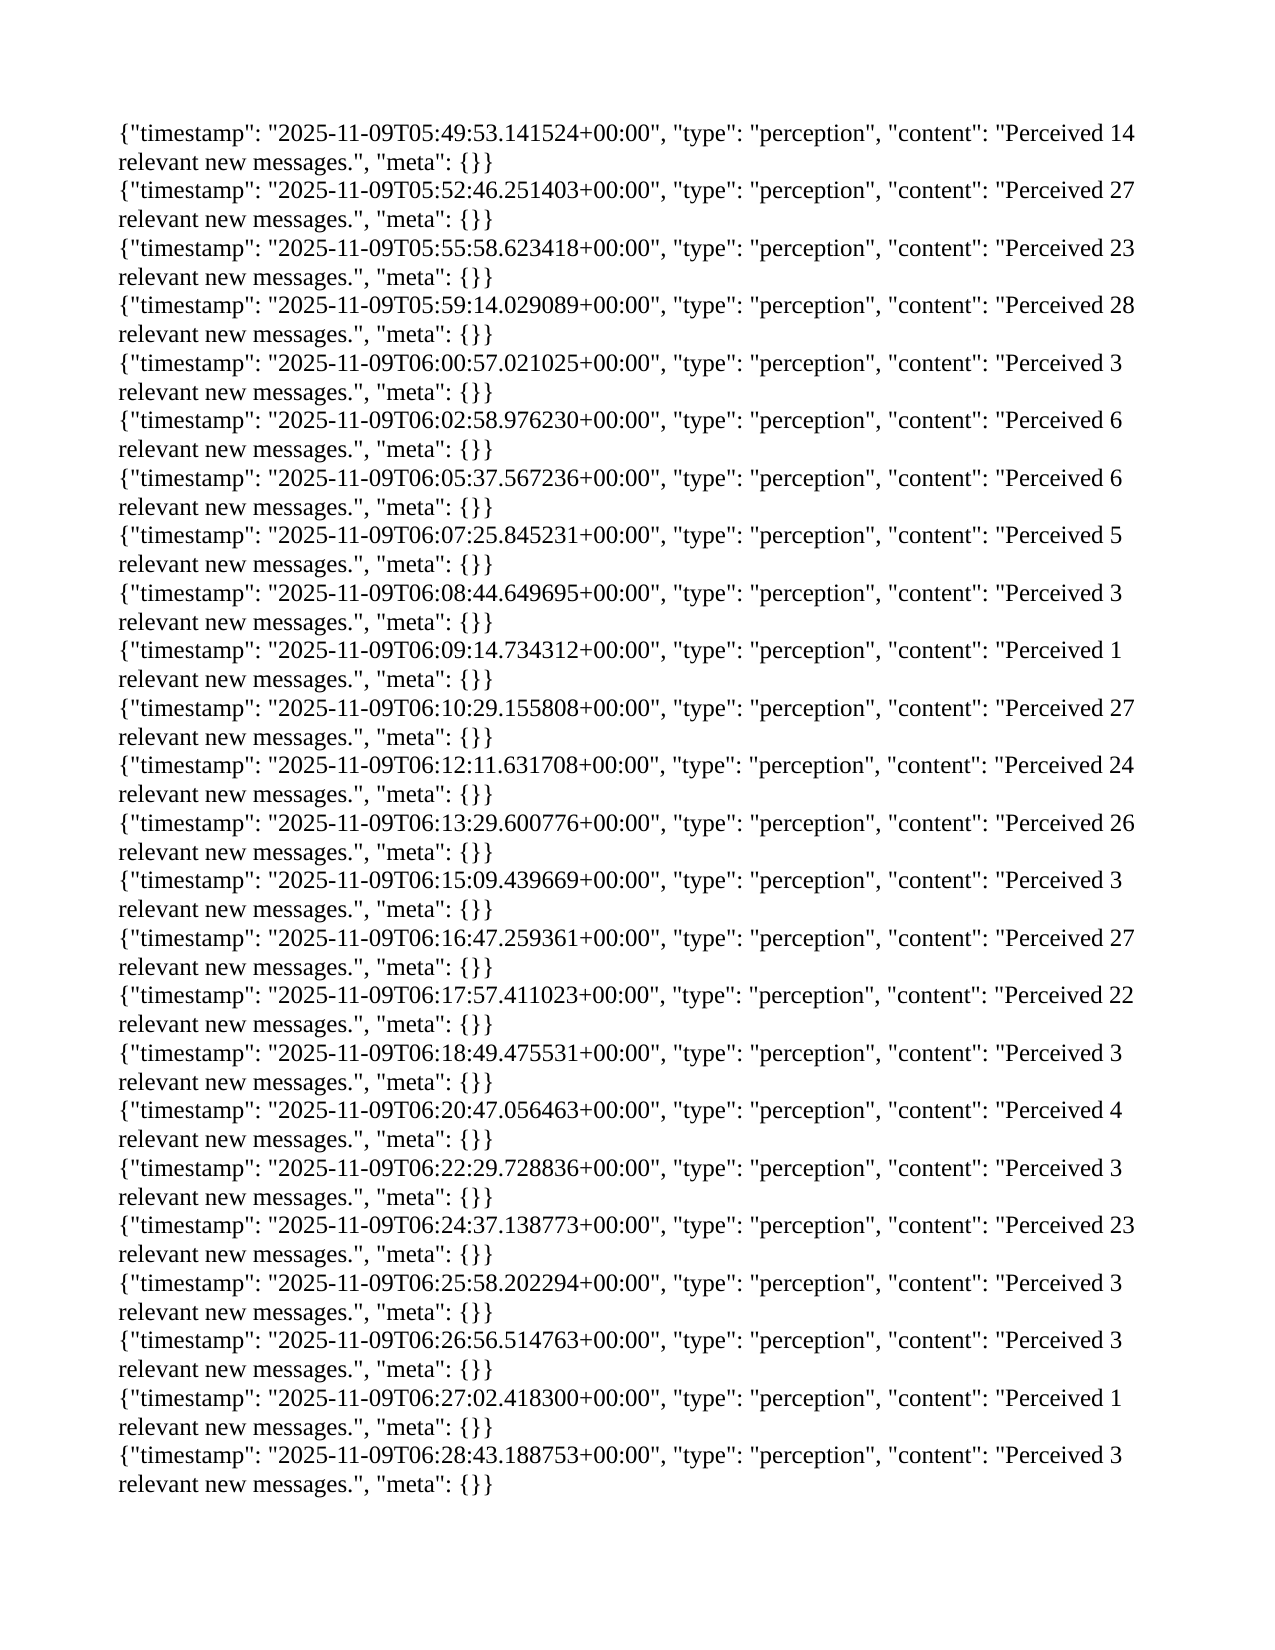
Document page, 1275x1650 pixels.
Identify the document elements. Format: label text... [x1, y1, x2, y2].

text {"timestamp": "2025-11-09T05:49:53.141524+00:00", "type": "perception", "content": "Perceived 14 relevant new messages.", "meta": {}} [118, 118, 1157, 176]
text {"timestamp": "2025-11-09T06:22:29.728836+00:00", "type": "perception", "content": "Perceived 3 relevant new messages.", "meta": {}} [118, 1153, 1157, 1211]
text {"timestamp": "2025-11-09T06:02:58.976230+00:00", "type": "perception", "content": "Perceived 6 relevant new messages.", "meta": {}} [118, 406, 1157, 463]
text {"timestamp": "2025-11-09T06:13:29.600776+00:00", "type": "perception", "content": "Perceived 26 relevant new messages.", "meta": {}} [118, 808, 1157, 866]
text {"timestamp": "2025-11-09T06:09:14.734312+00:00", "type": "perception", "content": "Perceived 1 relevant new messages.", "meta": {}} [118, 636, 1157, 693]
text {"timestamp": "2025-11-09T06:27:02.418300+00:00", "type": "perception", "content": "Perceived 1 relevant new messages.", "meta": {}} [118, 1383, 1157, 1441]
text {"timestamp": "2025-11-09T06:08:44.649695+00:00", "type": "perception", "content": "Perceived 3 relevant new messages.", "meta": {}} [118, 578, 1157, 636]
text {"timestamp": "2025-11-09T06:24:37.138773+00:00", "type": "perception", "content": "Perceived 23 relevant new messages.", "meta": {}} [118, 1211, 1157, 1268]
text {"timestamp": "2025-11-09T05:52:46.251403+00:00", "type": "perception", "content": "Perceived 27 relevant new messages.", "meta": {}} [118, 176, 1157, 233]
text {"timestamp": "2025-11-09T06:12:11.631708+00:00", "type": "perception", "content": "Perceived 24 relevant new messages.", "meta": {}} [118, 751, 1157, 808]
text {"timestamp": "2025-11-09T06:28:43.188753+00:00", "type": "perception", "content": "Perceived 3 relevant new messages.", "meta": {}} [118, 1441, 1157, 1498]
text {"timestamp": "2025-11-09T06:00:57.021025+00:00", "type": "perception", "content": "Perceived 3 relevant new messages.", "meta": {}} [118, 348, 1157, 406]
text {"timestamp": "2025-11-09T06:15:09.439669+00:00", "type": "perception", "content": "Perceived 3 relevant new messages.", "meta": {}} [118, 866, 1157, 923]
text {"timestamp": "2025-11-09T05:55:58.623418+00:00", "type": "perception", "content": "Perceived 23 relevant new messages.", "meta": {}} [118, 233, 1157, 291]
text {"timestamp": "2025-11-09T06:17:57.411023+00:00", "type": "perception", "content": "Perceived 22 relevant new messages.", "meta": {}} [118, 981, 1157, 1038]
text {"timestamp": "2025-11-09T06:16:47.259361+00:00", "type": "perception", "content": "Perceived 27 relevant new messages.", "meta": {}} [118, 923, 1157, 981]
text {"timestamp": "2025-11-09T06:25:58.202294+00:00", "type": "perception", "content": "Perceived 3 relevant new messages.", "meta": {}} [118, 1268, 1157, 1326]
text {"timestamp": "2025-11-09T06:20:47.056463+00:00", "type": "perception", "content": "Perceived 4 relevant new messages.", "meta": {}} [118, 1096, 1157, 1153]
text {"timestamp": "2025-11-09T06:10:29.155808+00:00", "type": "perception", "content": "Perceived 27 relevant new messages.", "meta": {}} [118, 693, 1157, 751]
text {"timestamp": "2025-11-09T06:26:56.514763+00:00", "type": "perception", "content": "Perceived 3 relevant new messages.", "meta": {}} [118, 1326, 1157, 1383]
text {"timestamp": "2025-11-09T05:59:14.029089+00:00", "type": "perception", "content": "Perceived 28 relevant new messages.", "meta": {}} [118, 291, 1157, 348]
text {"timestamp": "2025-11-09T06:18:49.475531+00:00", "type": "perception", "content": "Perceived 3 relevant new messages.", "meta": {}} [118, 1038, 1157, 1096]
text {"timestamp": "2025-11-09T06:07:25.845231+00:00", "type": "perception", "content": "Perceived 5 relevant new messages.", "meta": {}} [118, 521, 1157, 578]
text {"timestamp": "2025-11-09T06:05:37.567236+00:00", "type": "perception", "content": "Perceived 6 relevant new messages.", "meta": {}} [118, 463, 1157, 521]
